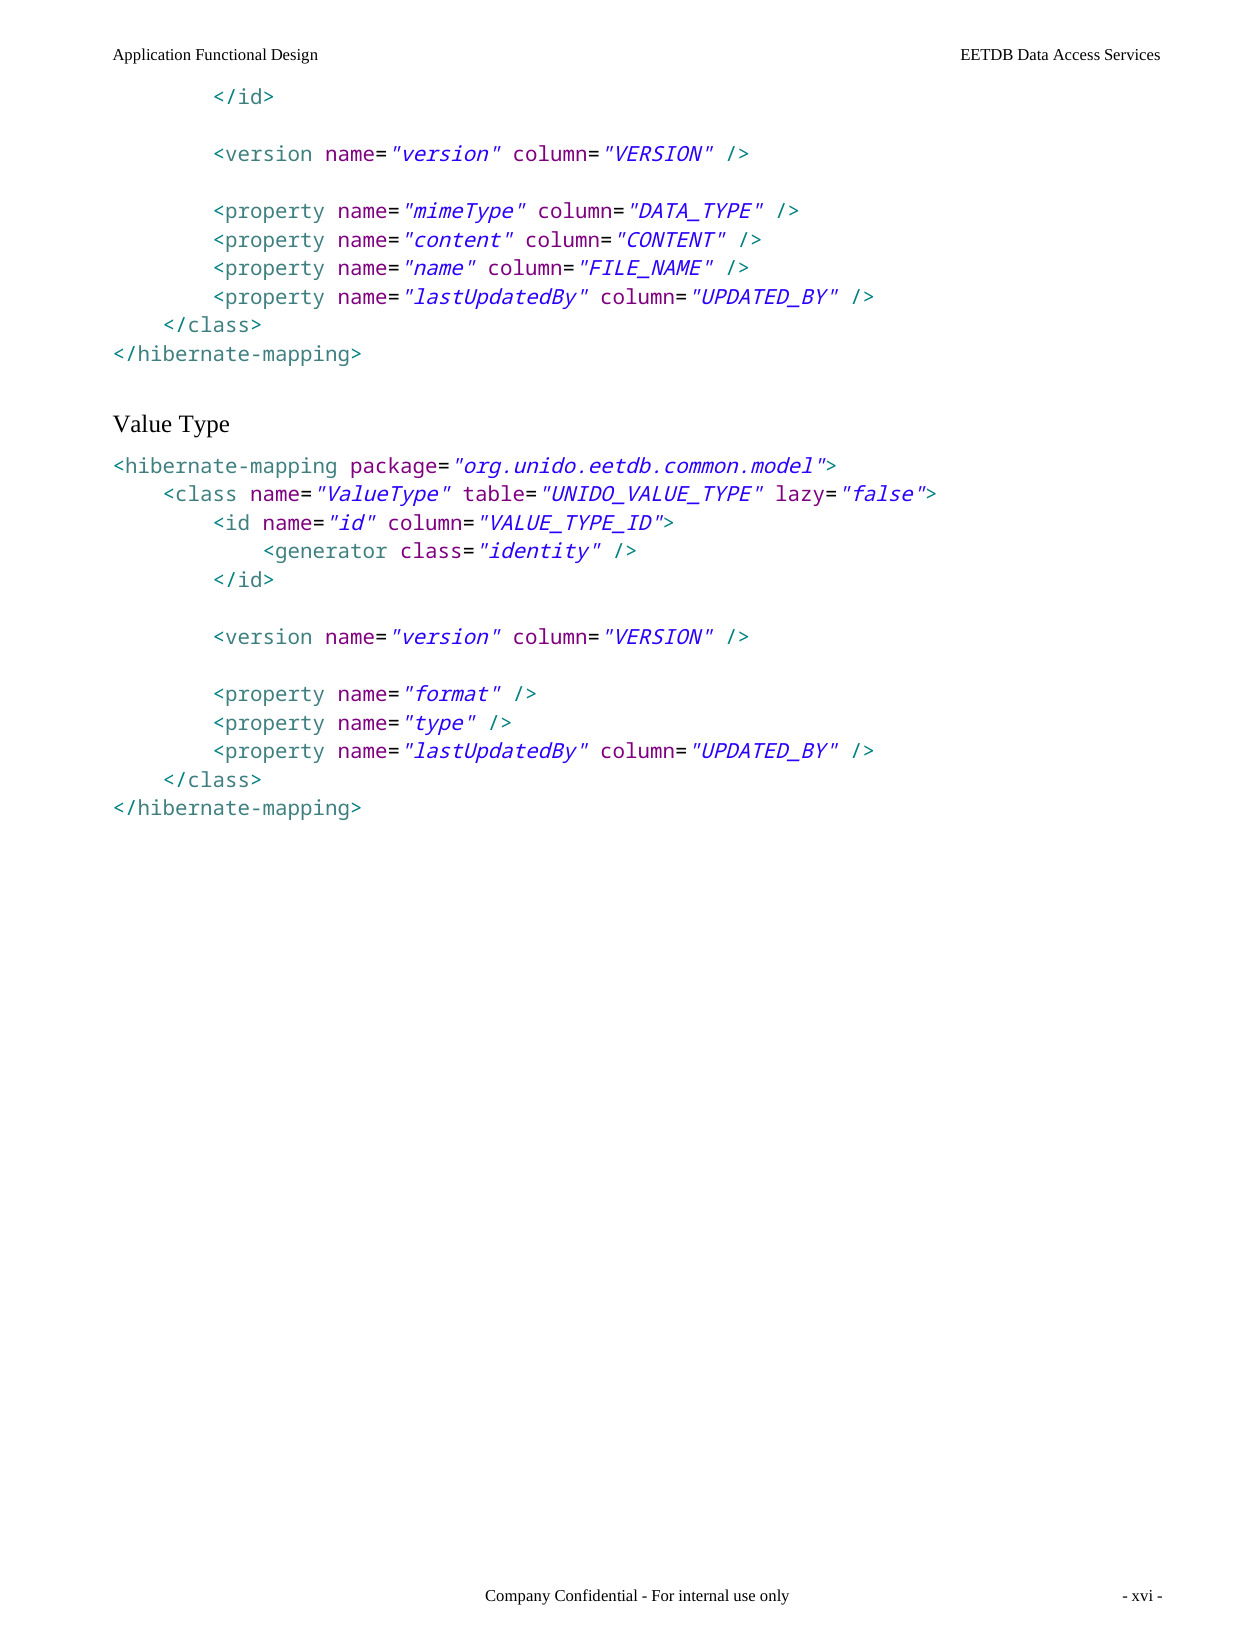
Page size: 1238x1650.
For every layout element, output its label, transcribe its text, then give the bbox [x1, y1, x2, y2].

text </hibernate-mapping> [112, 793, 1162, 822]
text <class name="ValueType" table="UNIDO_VALUE_TYPE" lazy="false"> [112, 479, 1162, 508]
text </class> [112, 764, 1162, 793]
text <version name="version" column="VERSION" /> [112, 139, 1162, 168]
text <hibernate-mapping package="org.unido.eetdb.common.model"> [112, 451, 1162, 479]
text </hibernate-mapping> [112, 339, 1162, 367]
text <property name="name" column="FILE_NAME" /> [112, 253, 1162, 282]
text <version name="version" column="VERSION" /> [112, 622, 1162, 650]
text <property name="content" column="CONTENT" /> [112, 225, 1162, 253]
text <property name="type" /> [112, 707, 1162, 736]
text <property name="lastUpdatedBy" column="UPDATED_BY" /> [112, 282, 1162, 310]
text <id name="id" column="VALUE_TYPE_ID"> [112, 508, 1162, 536]
text <generator class="identity" /> [112, 536, 1162, 565]
text <property name="lastUpdatedBy" column="UPDATED_BY" /> [112, 736, 1162, 764]
text </id> [112, 565, 1162, 593]
text <property name="mimeType" column="DATA_TYPE" /> [112, 196, 1162, 225]
text Value Type [112, 409, 1162, 438]
text <property name="format" /> [112, 679, 1162, 707]
text </id> [112, 82, 1162, 111]
text </class> [112, 310, 1162, 339]
